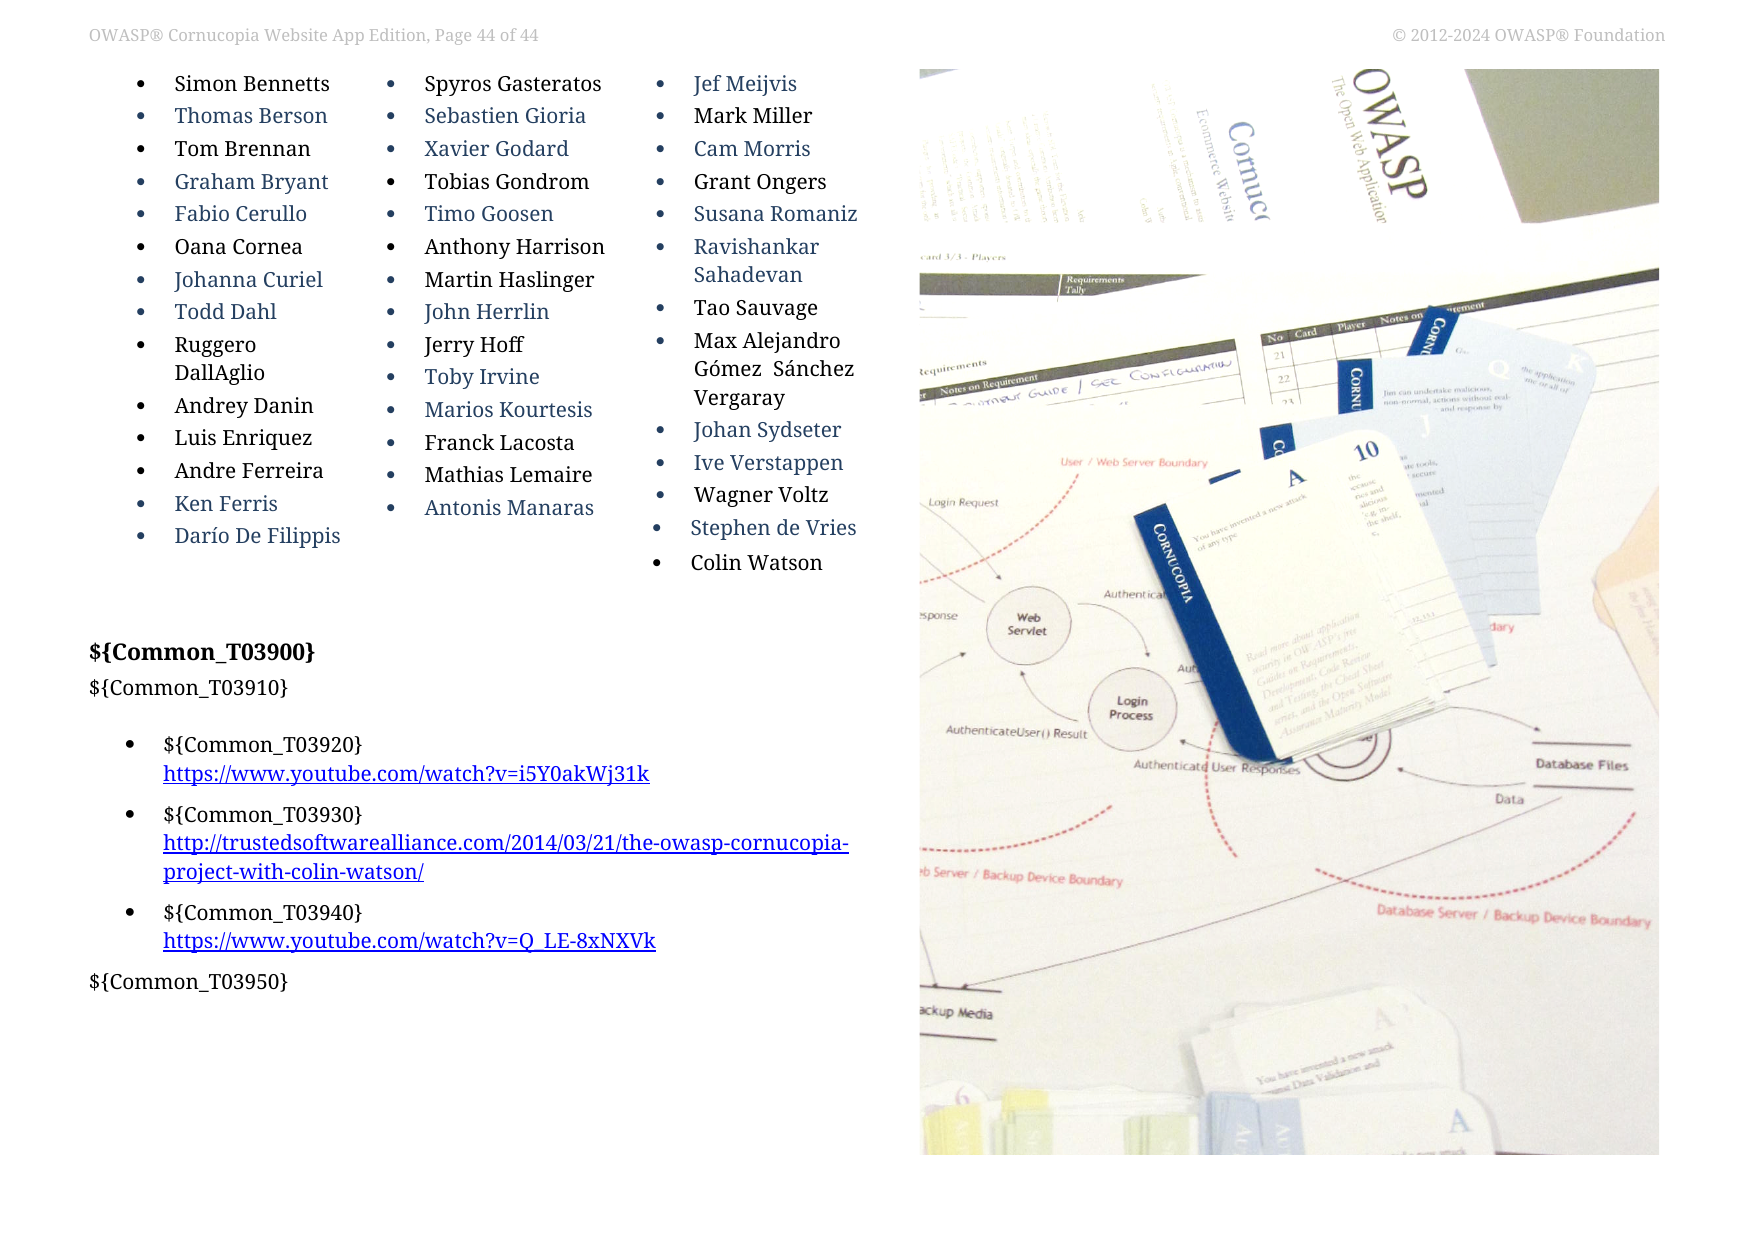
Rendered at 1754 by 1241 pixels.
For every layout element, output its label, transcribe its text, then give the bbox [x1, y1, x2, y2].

table_header [908, 69, 919, 1155]
table_header Jim Manico Jef Meijvis Mark Miller Cam Morris Grant Ongers Susana Romaniz Ravishankar Sahadevan Tao Sauvage Max Alejandro Gómez Sánchez Vergaray Johan Sydseter Ive Verstappen Wagner Voltz Stephen de Vries Colin Watson [628, 69, 897, 582]
table_header [1660, 69, 1677, 1155]
picture [919, 69, 1660, 1155]
table_header Norbert Gaspar Spyros Gasteratos Sebastien Gioria Xavier Godard Tobias Gondrom Timo Goosen Anthony Harrison Martin Haslinger John Herrlin Jerry Hoff Toby Irvine Marios Kourtesis Franck Lacosta Mathias Lemaire Antonis Manaras [358, 69, 628, 582]
table_header ${Common_T03900} ${Common_T03910} ${Common_T03920} https://www.youtube.com/watch?v=i5Y0akWj31k ${Common_T03930} http://trustedsoftwarealliance.com/2014/03/21/the-owasp-cornucopia-project-with-colin-watson/ ${Common_T03940} https://www.youtube.com/watch?v=Q_LE-8xNXVk ${Common_T03950} [78, 69, 908, 1155]
table_header Artim Banyte Simon Bennetts Thomas Berson Tom Brennan Graham Bryant Fabio Cerullo Oana Cornea Johanna Curiel Todd Dahl Ruggero DallAglio Andrey Danin Luis Enriquez Andre Ferreira Ken Ferris Darío De Filippis [89, 69, 358, 582]
